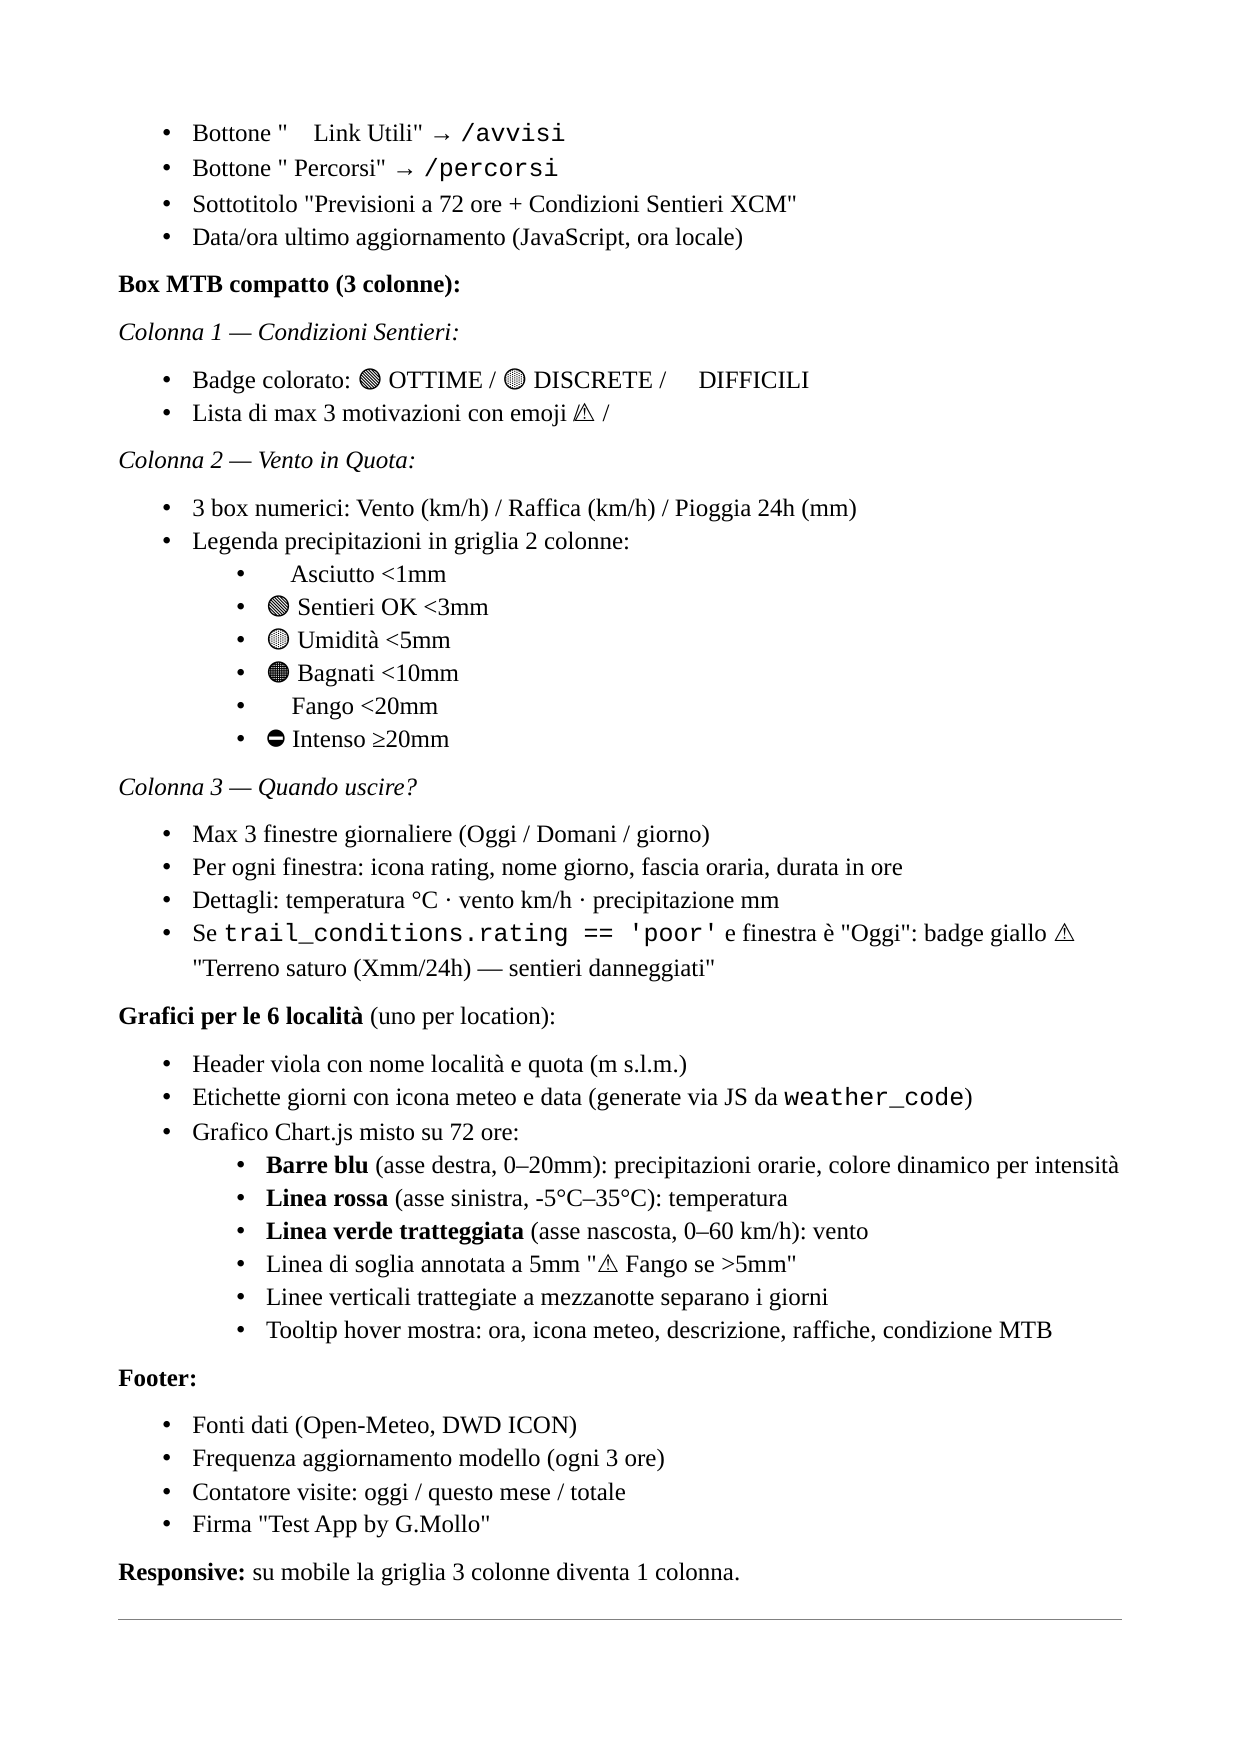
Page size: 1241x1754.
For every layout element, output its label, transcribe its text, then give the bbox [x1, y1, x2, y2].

list 3 box numerici: Vento (km/h) / Raffica (km/h) / Pioggia 24h (mm) [162, 493, 1122, 522]
list 🟠 Bagnati <10mm [236, 658, 1122, 687]
text Box MTB compatto (3 colonne): [118, 269, 1122, 298]
list Barre blu (asse destra, 0–20mm): precipitazioni orarie, colore dinamico per intensità [236, 1150, 1122, 1179]
list Linea verde tratteggiata (asse nascosta, 0–60 km/h): vento [236, 1216, 1122, 1245]
list Max 3 finestre giornaliere (Oggi / Domani / giorno) [162, 819, 1122, 848]
list Lista di max 3 motivazioni con emoji ✅/⚠️/❌ [162, 398, 1122, 427]
list Bottone "🔗 Link Utili" → /avvisi [162, 118, 1122, 149]
text Colonna 2 — Vento in Quota: [118, 445, 1122, 474]
list Legenda precipitazioni in griglia 2 colonne: [162, 526, 1122, 555]
list Etichette giorni con icona meteo e data (generate via JS da weather_code) [162, 1082, 1122, 1113]
list 🟡 Umidità <5mm [236, 625, 1122, 654]
text Colonna 1 — Condizioni Sentieri: [118, 317, 1122, 346]
list 🟢 Sentieri OK <3mm [236, 592, 1122, 621]
list Per ogni finestra: icona rating, nome giorno, fascia oraria, durata in ore [162, 852, 1122, 881]
list Contatore visite: oggi / questo mese / totale [162, 1477, 1122, 1505]
list Badge colorato: 🟢 OTTIME / 🟡 DISCRETE / 🔴 DIFFICILI [162, 365, 1122, 393]
list Linee verticali trattegiate a mezzanotte separano i giorni [236, 1282, 1122, 1311]
list Linea di soglia annotata a 5mm "⚠️ Fango se >5mm" [236, 1249, 1122, 1278]
list ⛔ Intenso ≥20mm [236, 724, 1122, 753]
list Dettagli: temperatura °C · vento km/h · precipitazione mm [162, 885, 1122, 914]
list Bottone "🗺️ Percorsi" → /percorsi [162, 153, 1122, 184]
list Frequenza aggiornamento modello (ogni 3 ore) [162, 1443, 1122, 1472]
text Footer: [118, 1363, 1122, 1392]
text Grafici per le 6 località (uno per location): [118, 1001, 1122, 1030]
text Colonna 3 — Quando uscire? [118, 772, 1122, 801]
list Firma "Test App by G.Mollo" [162, 1509, 1122, 1538]
list Sottotitolo "Previsioni a 72 ore + Condizioni Sentieri XCM" [162, 189, 1122, 218]
list 🔴 Fango <20mm [236, 691, 1122, 720]
list Se trail_conditions.rating == 'poor' e finestra è "Oggi": badge giallo ⚠️ "Terreno saturo (Xmm/24h) — sentieri danneggiati" [162, 918, 1122, 982]
list Fonti dati (Open-Meteo, DWD ICON) [162, 1411, 1122, 1439]
text Responsive: su mobile la griglia 3 colonne diventa 1 colonna. [118, 1557, 1122, 1586]
list Grafico Chart.js misto su 72 ore: [162, 1117, 1122, 1146]
list Data/ora ultimo aggiornamento (JavaScript, ora locale) [162, 222, 1122, 251]
list Linea rossa (asse sinistra, -5°C–35°C): temperatura [236, 1183, 1122, 1212]
list Header viola con nome località e quota (m s.l.m.) [162, 1049, 1122, 1077]
list Tooltip hover mostra: ora, icona meteo, descrizione, raffiche, condizione MTB [236, 1315, 1122, 1344]
list ✅ Asciutto <1mm [236, 559, 1122, 588]
